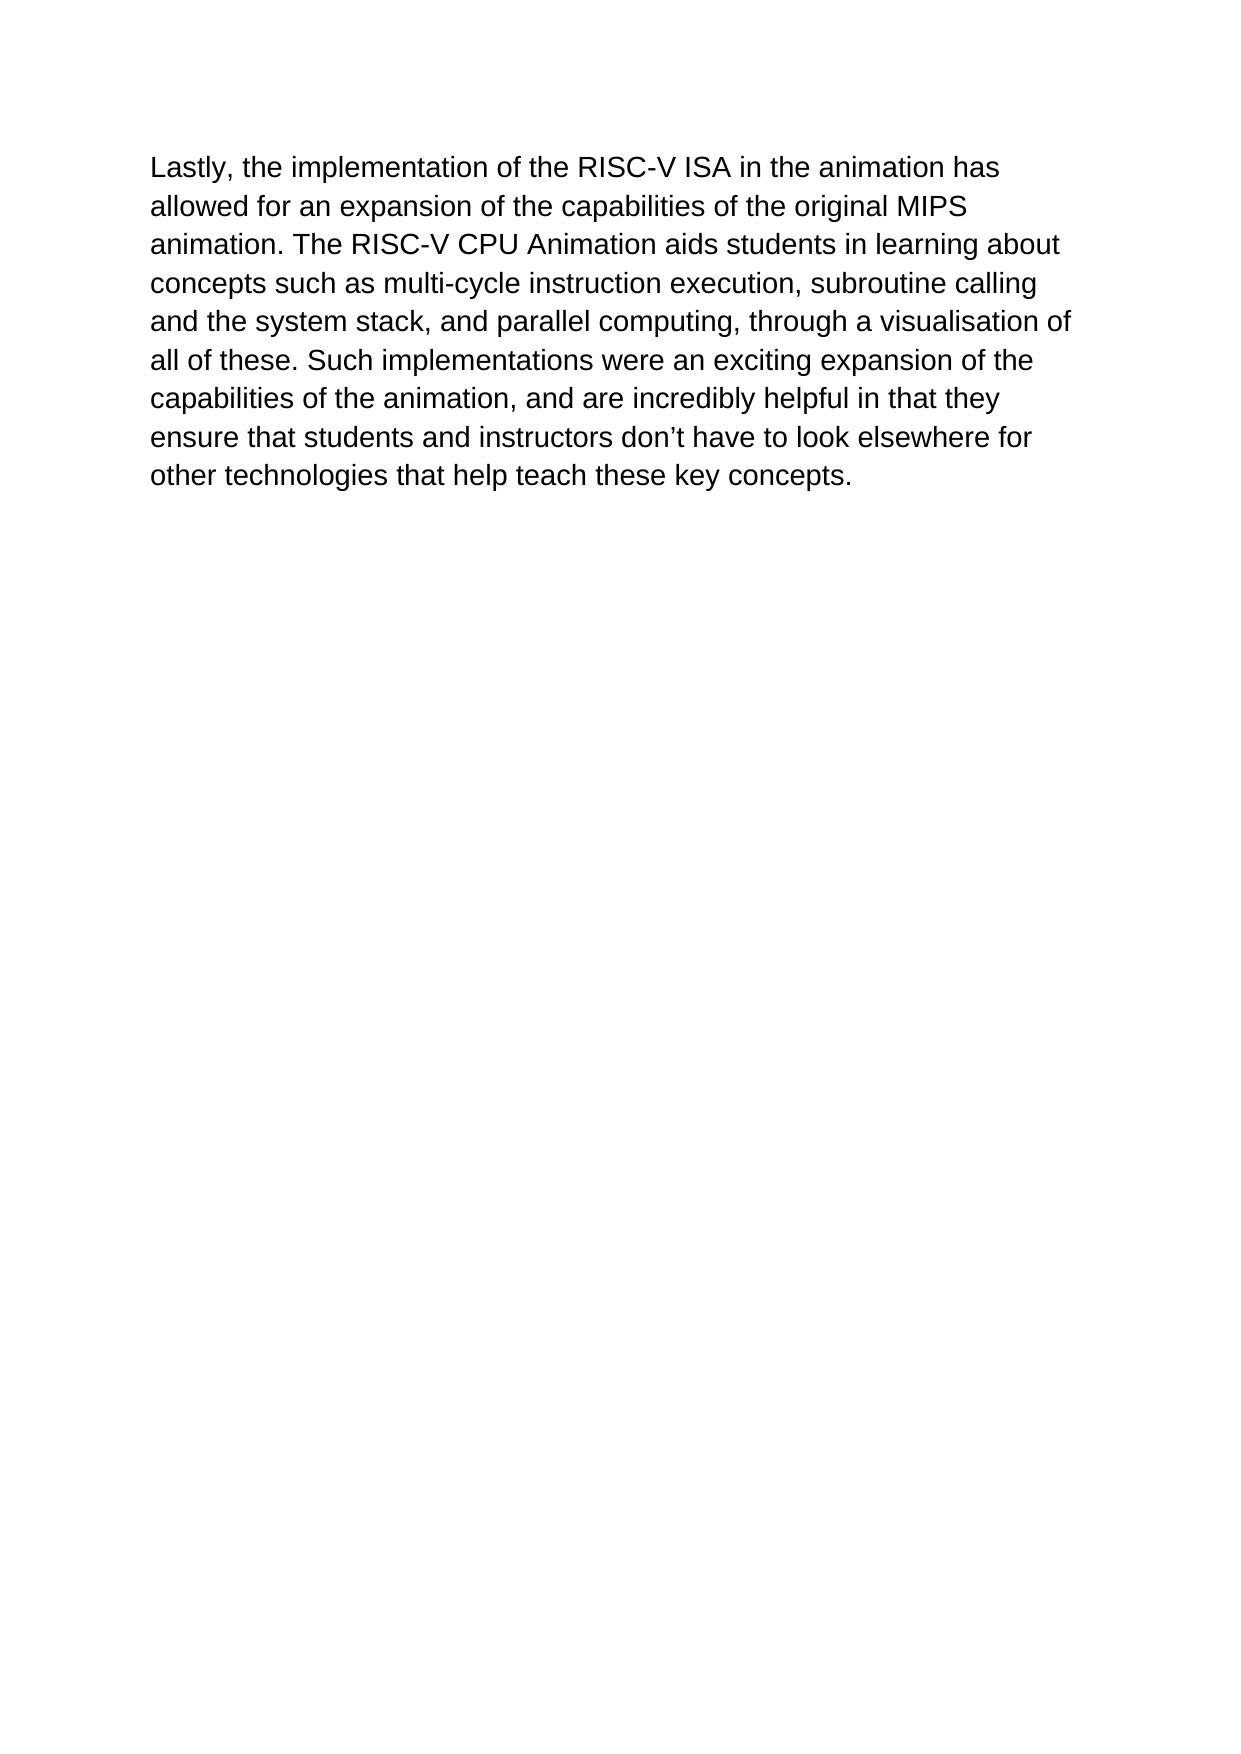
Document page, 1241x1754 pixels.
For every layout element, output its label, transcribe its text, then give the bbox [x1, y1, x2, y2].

text Lastly, the implementation of the RISC-V ISA in the animation has allowed for an expansion of the capabilities of the original MIPS animation. The RISC-V CPU Animation aids students in learning about concepts such as multi-cycle instruction execution, subroutine calling and the system stack, and parallel computing, through a visualisation of all of these. Such implementations were an exciting expansion of the capabilities of the animation, and are incredibly helpful in that they ensure that students and instructors don’t have to look elsewhere for other technologies that help teach these key concepts. [150, 150, 1090, 492]
